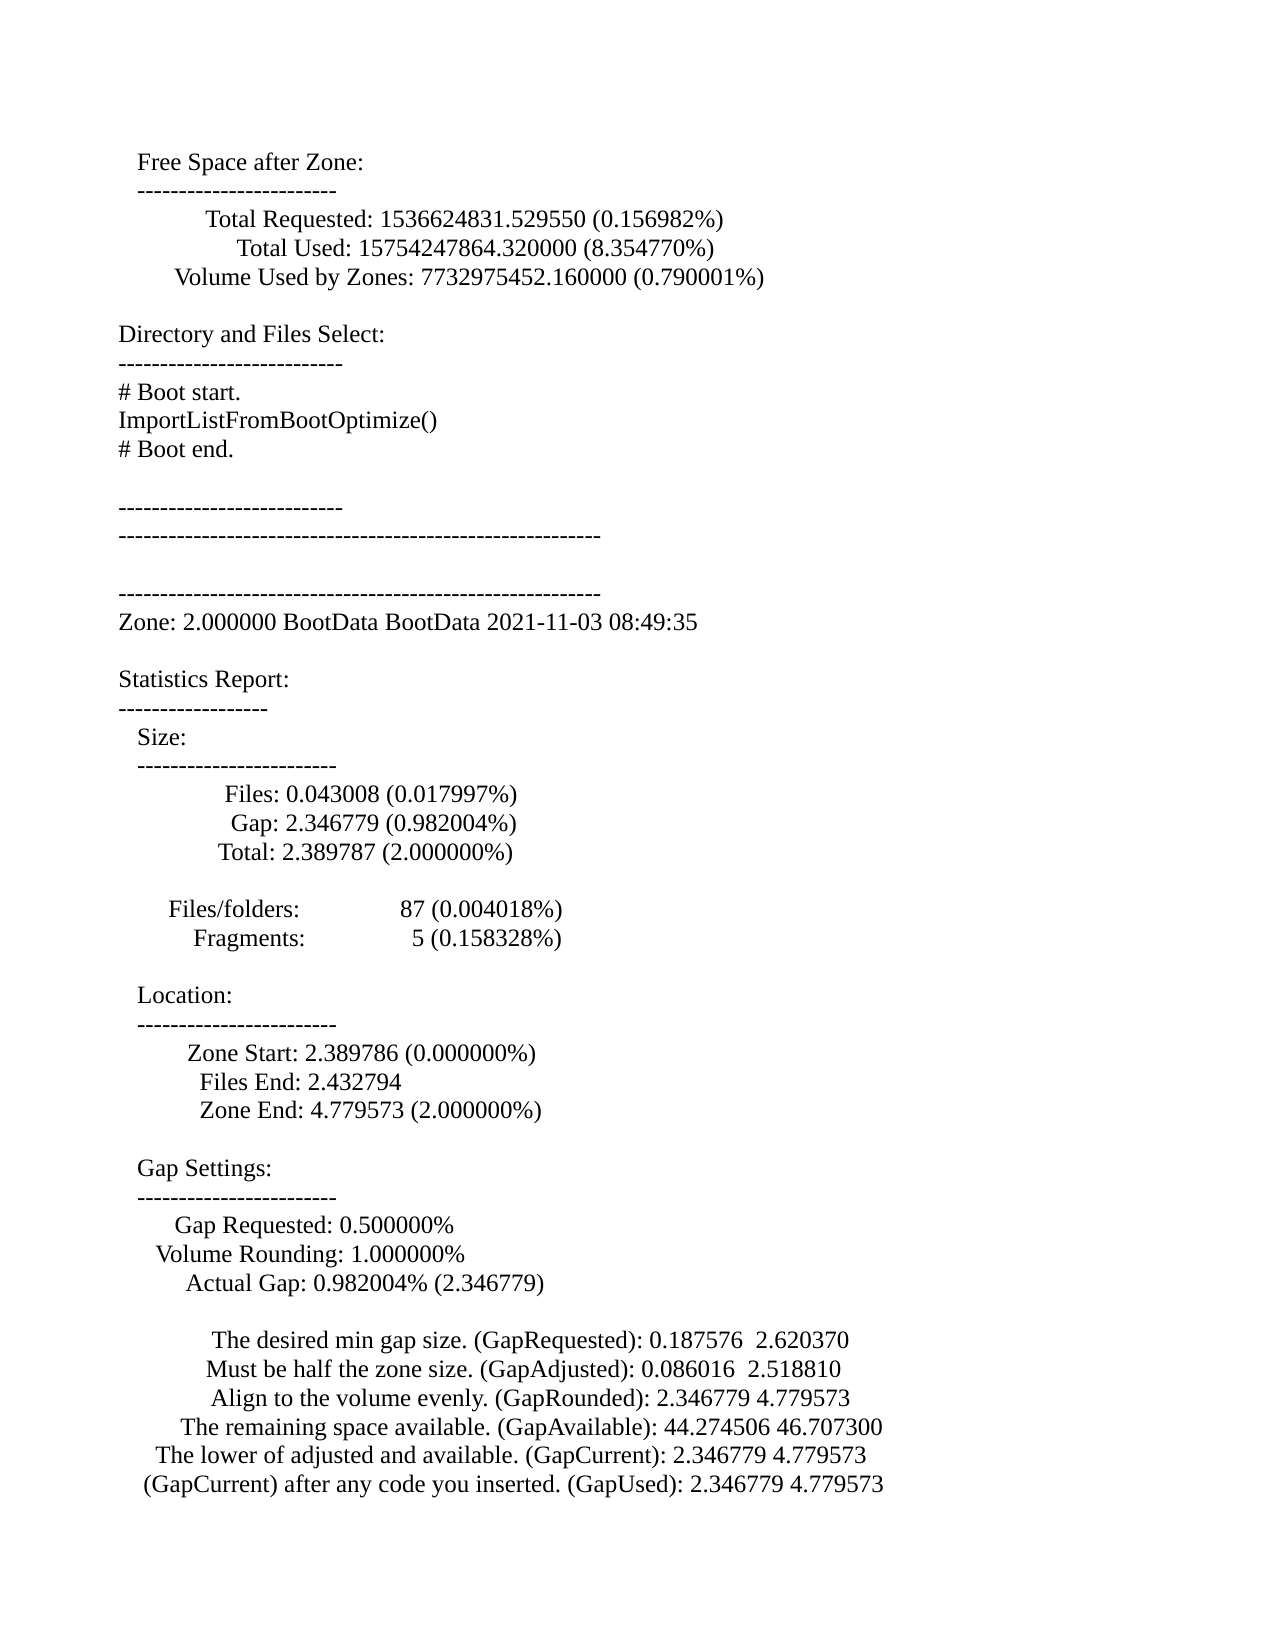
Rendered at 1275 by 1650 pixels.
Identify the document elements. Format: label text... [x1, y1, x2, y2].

text Must be half the zone size. (GapAdjusted): 0.086016 2.518810 [118, 1354, 1157, 1383]
text Gap Settings: [118, 1153, 1157, 1182]
text ------------------------ [118, 1009, 1157, 1038]
text # Boot start. [118, 377, 1157, 406]
text Total Requested: 1536624831.529550 (0.156982%) [118, 204, 1157, 233]
text Statistics Report: [118, 664, 1157, 693]
text --------------------------- [118, 492, 1157, 521]
text ------------------------ [118, 751, 1157, 779]
text ---------------------------------------------------------- [118, 578, 1157, 607]
text --------------------------- [118, 348, 1157, 377]
text Zone End: 4.779573 (2.000000%) [118, 1096, 1157, 1124]
text Zone Start: 2.389786 (0.000000%) [118, 1038, 1157, 1067]
text ---------------------------------------------------------- [118, 521, 1157, 549]
text ImportListFromBootOptimize() [118, 406, 1157, 434]
text # Boot end. [118, 434, 1157, 463]
text Volume Used by Zones: 7732975452.160000 (0.790001%) [118, 262, 1157, 291]
text Location: [118, 981, 1157, 1009]
text Total Used: 15754247864.320000 (8.354770%) [118, 233, 1157, 262]
text ------------------------ [118, 1182, 1157, 1211]
text Volume Rounding: 1.000000% [118, 1239, 1157, 1268]
text Zone: 2.000000 BootData BootData 2021-11-03 08:49:35 [118, 607, 1157, 636]
text Actual Gap: 0.982004% (2.346779) [118, 1268, 1157, 1297]
text Files/folders: 87 (0.004018%) [118, 894, 1157, 923]
text Directory and Files Select: [118, 319, 1157, 348]
text Fragments: 5 (0.158328%) [118, 923, 1157, 952]
text ------------------ [118, 693, 1157, 722]
text The remaining space available. (GapAvailable): 44.274506 46.707300 [118, 1412, 1157, 1441]
text Free Space after Zone: [118, 147, 1157, 176]
text ------------------------ [118, 176, 1157, 204]
text Files End: 2.432794 [118, 1067, 1157, 1096]
text Files: 0.043008 (0.017997%) [118, 779, 1157, 808]
text The lower of adjusted and available. (GapCurrent): 2.346779 4.779573 [118, 1441, 1157, 1469]
text Size: [118, 722, 1157, 751]
text Gap Requested: 0.500000% [118, 1211, 1157, 1239]
text Total: 2.389787 (2.000000%) [118, 837, 1157, 866]
text (GapCurrent) after any code you inserted. (GapUsed): 2.346779 4.779573 [118, 1469, 1157, 1498]
text Gap: 2.346779 (0.982004%) [118, 808, 1157, 837]
text The desired min gap size. (GapRequested): 0.187576 2.620370 [118, 1326, 1157, 1354]
text Align to the volume evenly. (GapRounded): 2.346779 4.779573 [118, 1383, 1157, 1412]
